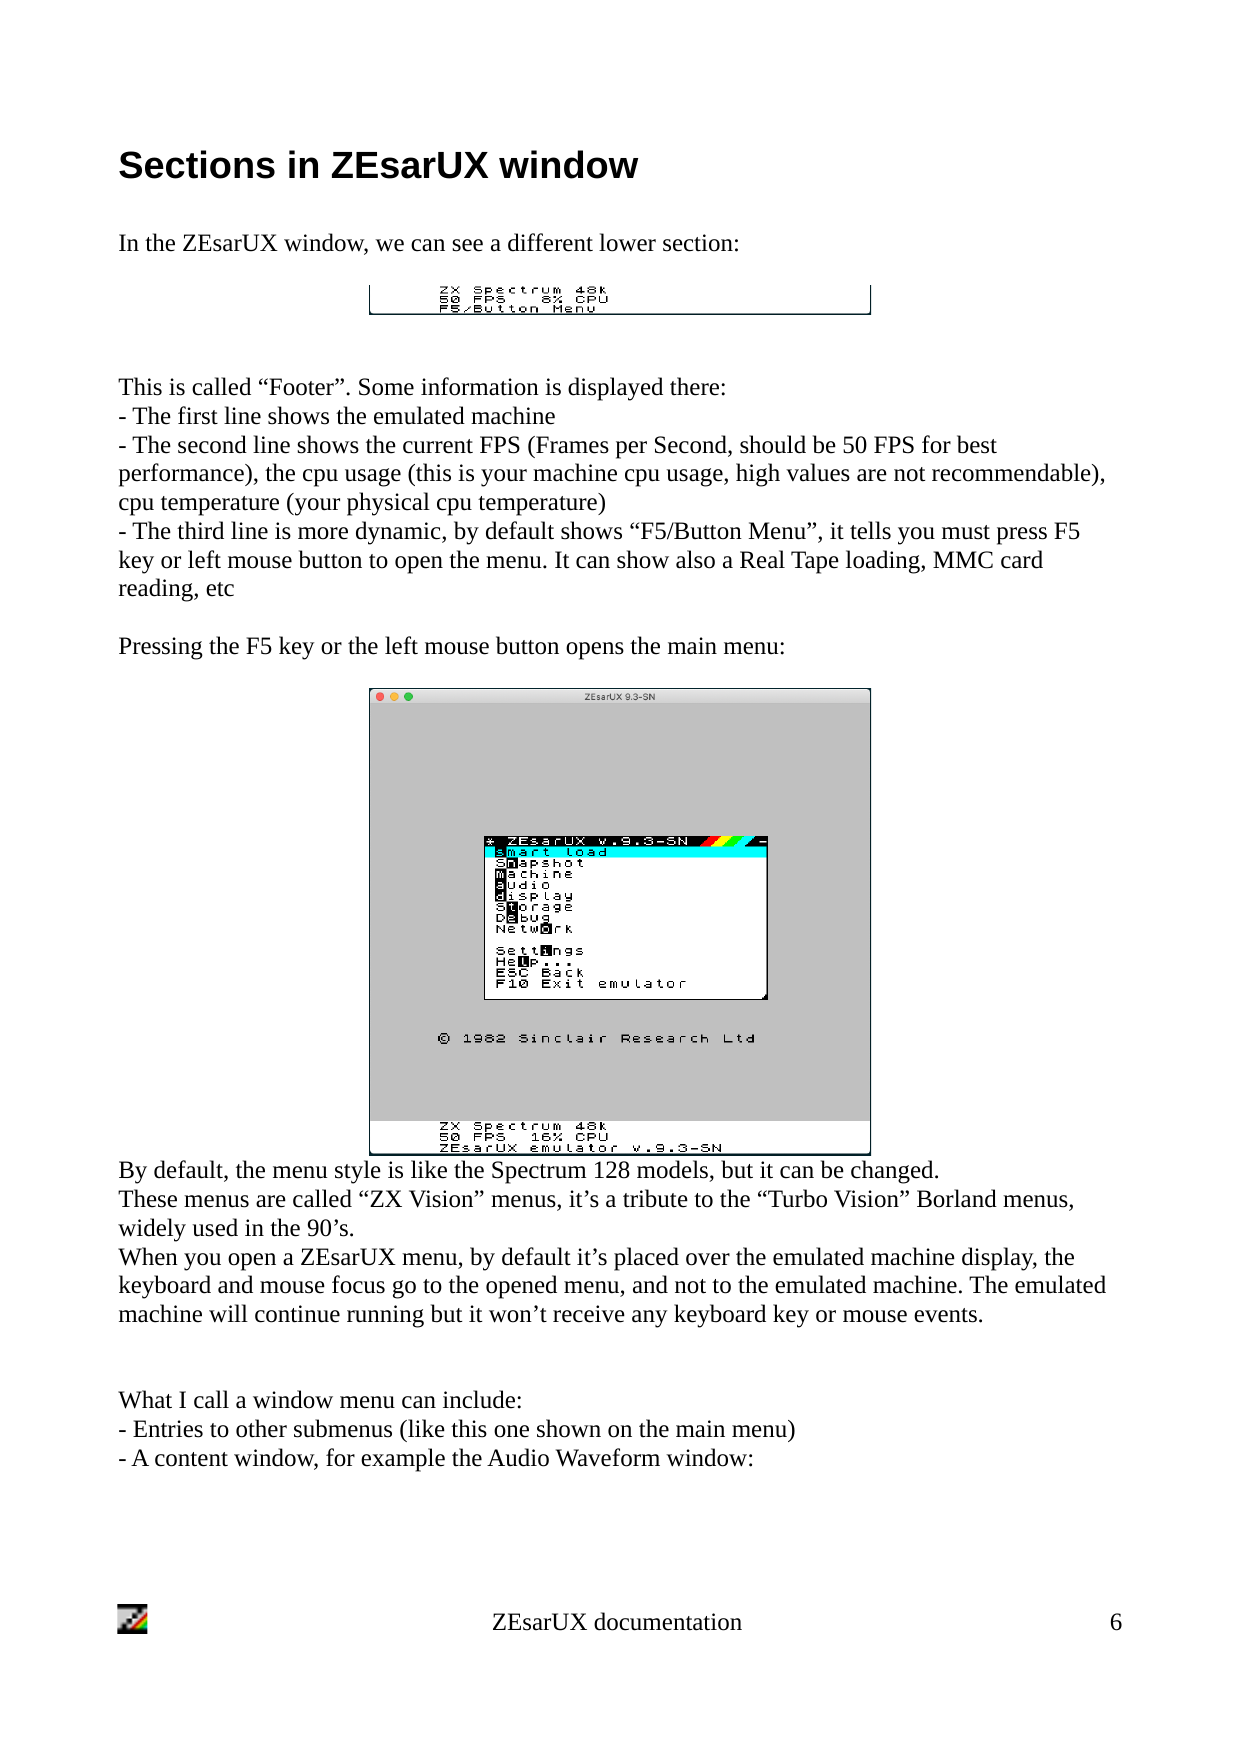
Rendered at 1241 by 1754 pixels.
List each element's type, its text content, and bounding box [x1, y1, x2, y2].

picture [369, 688, 872, 1156]
text When you open a ZEsarUX menu, by default it’s placed over the emulated machine display, the keyboard and mouse focus go to the opened menu, and not to the emulated machine. The emulated machine will continue running but it won’t receive any keyboard key or mouse events. [118, 1242, 1122, 1328]
text Pressing the F5 key or the left mouse button opens the main menu: [118, 631, 1122, 660]
text - The second line shows the current FPS (Frames per Second, should be 50 FPS for best performance), the cpu usage (this is your machine cpu usage, high values are not recommendable), cpu temperature (your physical cpu temperature) [118, 430, 1122, 516]
picture [117, 1604, 148, 1634]
text In the ZEsarUX window, we can see a different lower section: [118, 228, 1122, 257]
text What I call a window menu can include: [118, 1385, 1122, 1414]
subtitle Sections in ZEsarUX window [118, 143, 1122, 187]
picture [369, 285, 872, 315]
text - The first line shows the emulated machine [118, 401, 1122, 430]
text This is called “Footer”. Some information is displayed there: [118, 372, 1122, 401]
text - Entries to other submenus (like this one shown on the main menu) [118, 1414, 1122, 1443]
text These menus are called “ZX Vision” menus, it’s a tribute to the “Turbo Vision” Borland menus, widely used in the 90’s. [118, 1184, 1122, 1242]
text - A content window, for example the Audio Waveform window: [118, 1443, 1122, 1472]
text By default, the menu style is like the Spectrum 128 models, but it can be changed. [118, 688, 1122, 1184]
text - The third line is more dynamic, by default shows “F5/Button Menu”, it tells you must press F5 key or left mouse button to open the menu. It can show also a Real Tape loading, MMC card reading, etc [118, 516, 1122, 602]
